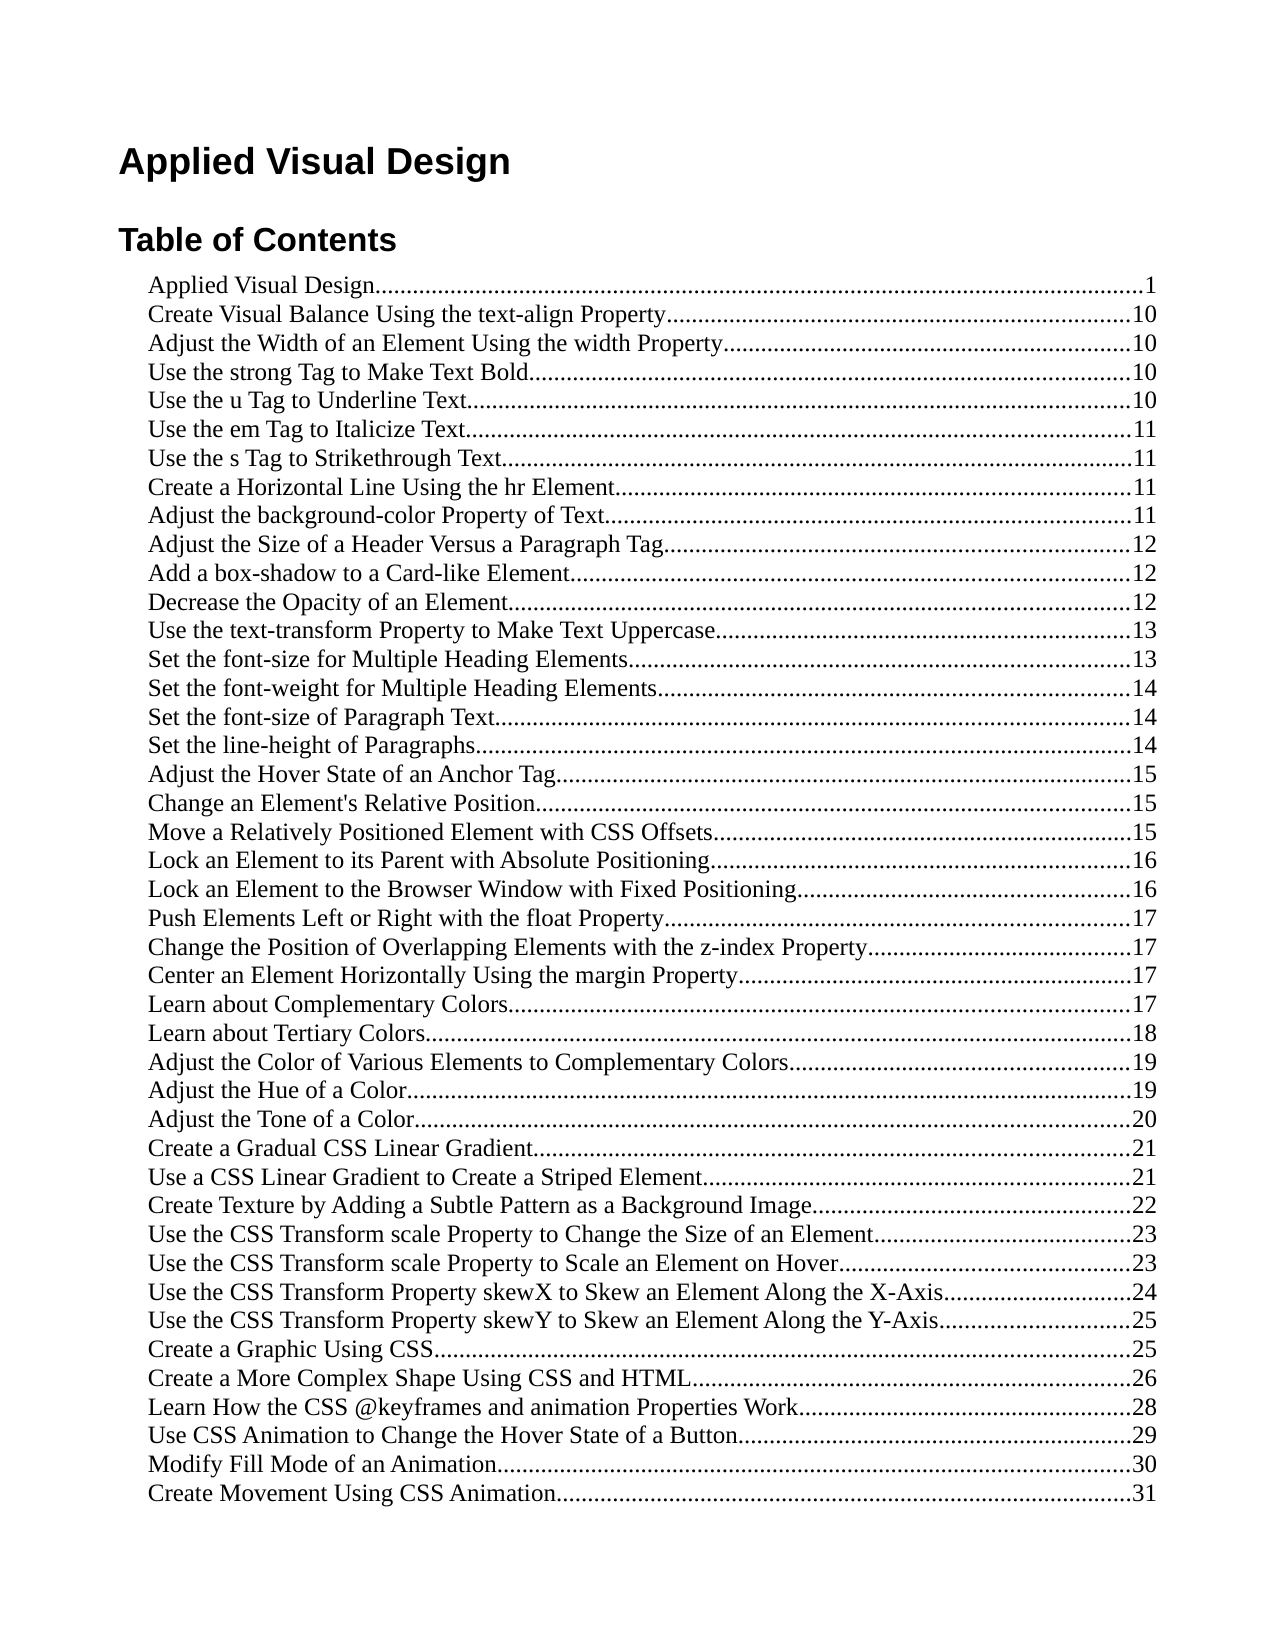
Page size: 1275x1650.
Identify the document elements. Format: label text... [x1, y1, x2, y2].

text Applied Visual Design 1 [148, 271, 1157, 299]
text Use the CSS Transform Property skewY to Skew an Element Along the Y-Axis 25 [148, 1306, 1157, 1334]
text Create a More Complex Shape Using CSS and HTML 26 [148, 1363, 1157, 1392]
text Create a Horizontal Line Using the hr Element 11 [148, 472, 1157, 501]
text Add a box-shadow to a Card-like Element 12 [148, 558, 1157, 587]
text Create Texture by Adding a Subtle Pattern as a Background Image 22 [148, 1191, 1157, 1219]
text Use the em Tag to Italicize Text 11 [148, 414, 1157, 443]
text Use CSS Animation to Change the Hover State of a Button 29 [148, 1421, 1157, 1449]
text Use the strong Tag to Make Text Bold 10 [148, 357, 1157, 386]
text Center an Element Horizontally Using the margin Property 17 [148, 961, 1157, 989]
text Adjust the Color of Various Elements to Complementary Colors 19 [148, 1047, 1157, 1076]
text Use the CSS Transform scale Property to Change the Size of an Element 23 [148, 1219, 1157, 1248]
text Adjust the Width of an Element Using the width Property 10 [148, 328, 1157, 357]
text Use a CSS Linear Gradient to Create a Striped Element 21 [148, 1162, 1157, 1191]
text Learn about Tertiary Colors 18 [148, 1018, 1157, 1047]
text Adjust the Hover State of an Anchor Tag 15 [148, 759, 1157, 788]
text Adjust the Hue of a Color 19 [148, 1076, 1157, 1104]
text Set the font-weight for Multiple Heading Elements 14 [148, 673, 1157, 702]
text Push Elements Left or Right with the float Property 17 [148, 903, 1157, 932]
text Adjust the Size of a Header Versus a Paragraph Tag 12 [148, 529, 1157, 558]
text Set the font-size for Multiple Heading Elements 13 [148, 644, 1157, 673]
text Use the CSS Transform scale Property to Scale an Element on Hover 23 [148, 1248, 1157, 1277]
text Set the font-size of Paragraph Text 14 [148, 702, 1157, 731]
text Adjust the Tone of a Color 20 [148, 1104, 1157, 1133]
subtitle Table of Contents [118, 219, 1157, 258]
text Learn about Complementary Colors 17 [148, 989, 1157, 1018]
text Set the line-height of Paragraphs 14 [148, 731, 1157, 759]
text Use the u Tag to Underline Text 10 [148, 386, 1157, 414]
text Decrease the Opacity of an Element 12 [148, 587, 1157, 616]
text Lock an Element to the Browser Window with Fixed Positioning 16 [148, 874, 1157, 903]
text Modify Fill Mode of an Animation 30 [148, 1449, 1157, 1478]
text Change an Element's Relative Position 15 [148, 788, 1157, 817]
text Lock an Element to its Parent with Absolute Positioning 16 [148, 846, 1157, 874]
text Learn How the CSS @keyframes and animation Properties Work 28 [148, 1392, 1157, 1421]
text Adjust the background-color Property of Text 11 [148, 501, 1157, 529]
text Move a Relatively Positioned Element with CSS Offsets 15 [148, 817, 1157, 846]
text Change the Position of Overlapping Elements with the z-index Property 17 [148, 932, 1157, 961]
text Use the CSS Transform Property skewX to Skew an Element Along the X-Axis 24 [148, 1277, 1157, 1306]
text Create a Graphic Using CSS 25 [148, 1334, 1157, 1363]
text Create a Gradual CSS Linear Gradient 21 [148, 1133, 1157, 1162]
text Use the s Tag to Strikethrough Text 11 [148, 443, 1157, 472]
text Create Visual Balance Using the text-align Property 10 [148, 299, 1157, 328]
text Create Movement Using CSS Animation 31 [148, 1478, 1157, 1507]
subtitle Applied Visual Design [118, 139, 1157, 182]
text Use the text-transform Property to Make Text Uppercase 13 [148, 616, 1157, 644]
